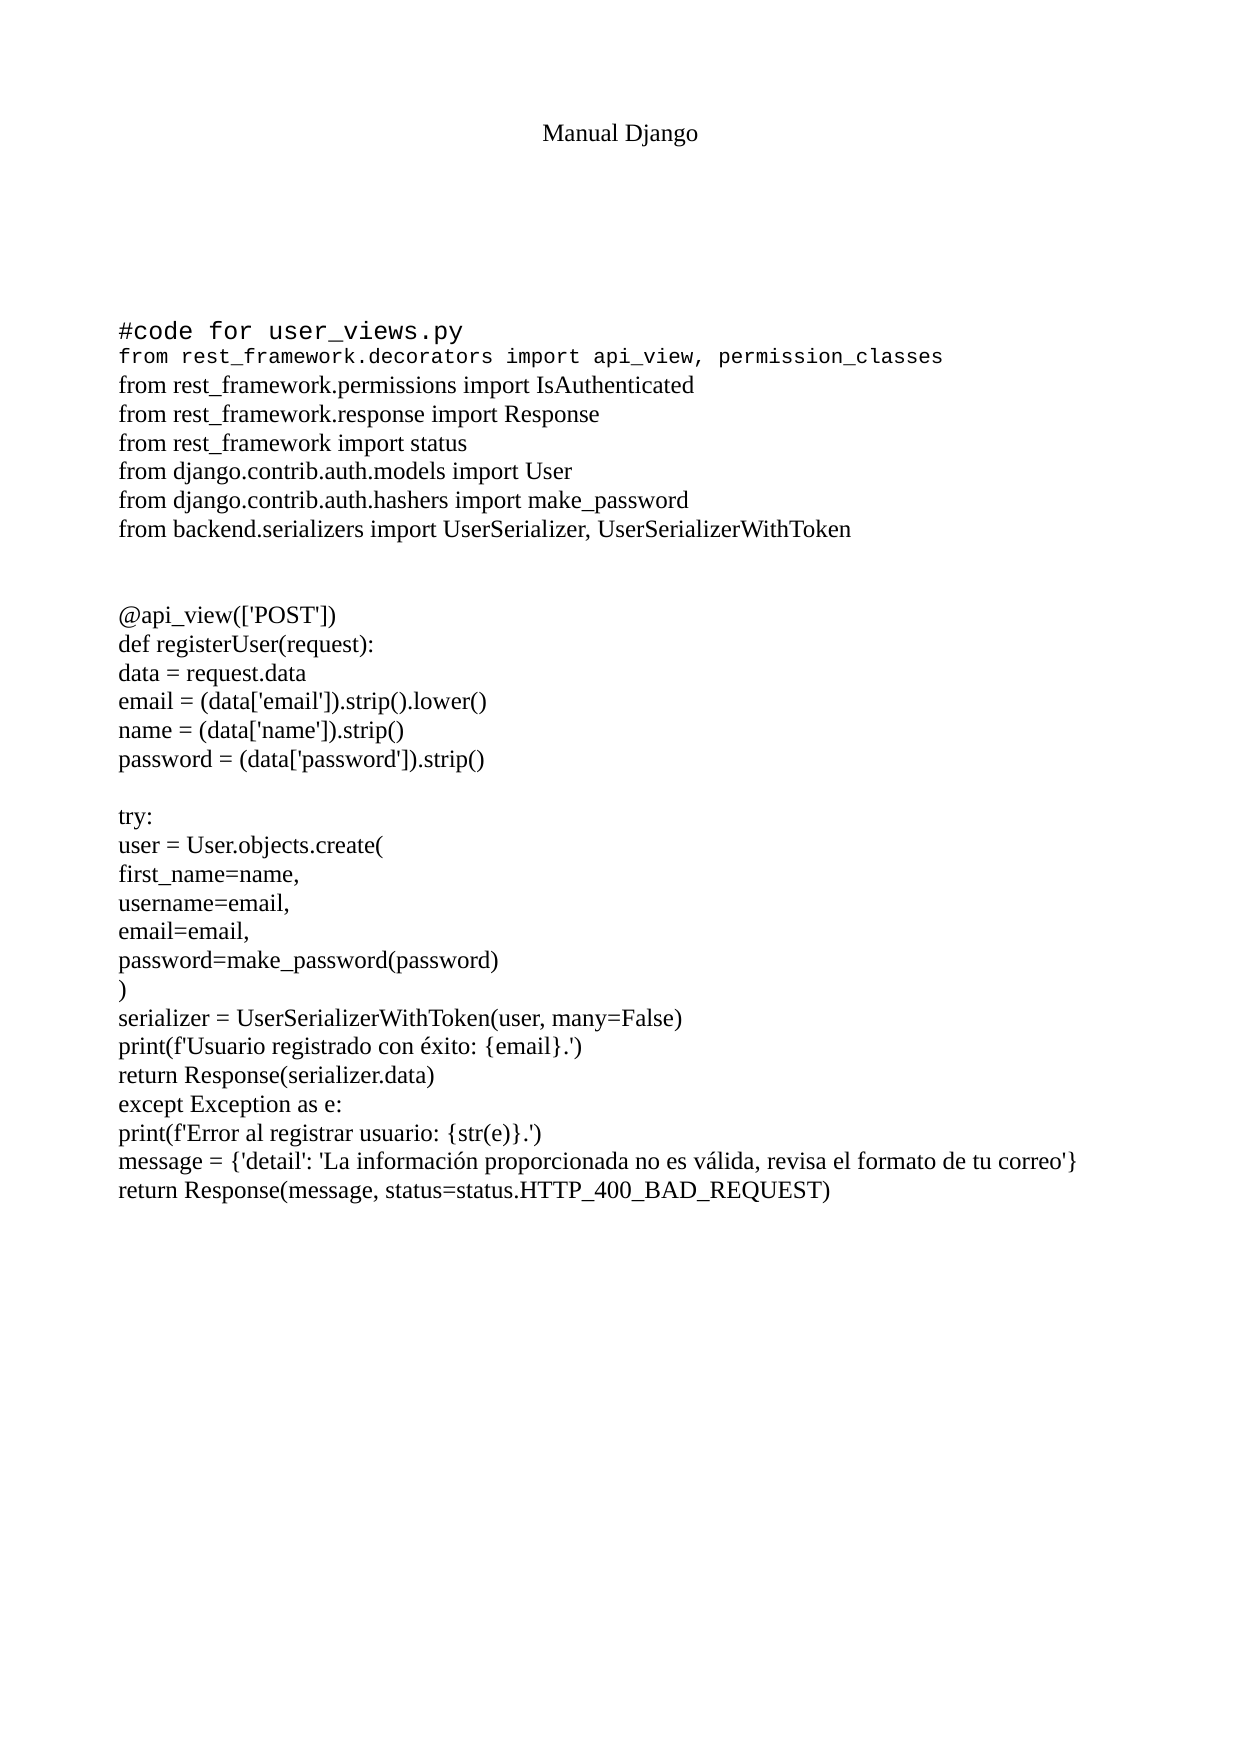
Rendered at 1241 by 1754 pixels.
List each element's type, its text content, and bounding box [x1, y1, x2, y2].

text from django.contrib.auth.models import User [118, 456, 1122, 485]
text password = (data['password']).strip() [118, 744, 1122, 773]
text serializer = UserSerializerWithToken(user, many=False) [118, 1003, 1122, 1031]
text from rest_framework import status [118, 428, 1122, 456]
text @api_view(['POST']) [118, 600, 1122, 629]
text print(f'Usuario registrado con éxito: {email}.') [118, 1031, 1122, 1060]
text password=make_password(password) [118, 945, 1122, 974]
text from rest_framework.permissions import IsAuthenticated [118, 370, 1122, 399]
text ) [118, 974, 1122, 1003]
text print(f'Error al registrar usuario: {str(e)}.') [118, 1118, 1122, 1146]
text email = (data['email']).strip().lower() [118, 686, 1122, 715]
text first_name=name, [118, 859, 1122, 888]
text username=email, [118, 888, 1122, 916]
text except Exception as e: [118, 1089, 1122, 1118]
text def registerUser(request): [118, 629, 1122, 658]
text from django.contrib.auth.hashers import make_password [118, 485, 1122, 514]
text data = request.data [118, 658, 1122, 686]
text user = User.objects.create( [118, 830, 1122, 859]
text name = (data['name']).strip() [118, 715, 1122, 744]
text #code for user_views.py from rest_framework.decorators import api_view, permission_classes [118, 318, 1122, 370]
text from rest_framework.response import Response [118, 399, 1122, 428]
text email=email, [118, 916, 1122, 945]
text try: [118, 801, 1122, 830]
text return Response(message, status=status.HTTP_400_BAD_REQUEST) [118, 1175, 1122, 1204]
text return Response(serializer.data) [118, 1060, 1122, 1089]
text message = {'detail': 'La información proporcionada no es válida, revisa el formato de tu correo'} [118, 1146, 1122, 1175]
text from backend.serializers import UserSerializer, UserSerializerWithToken [118, 514, 1122, 543]
